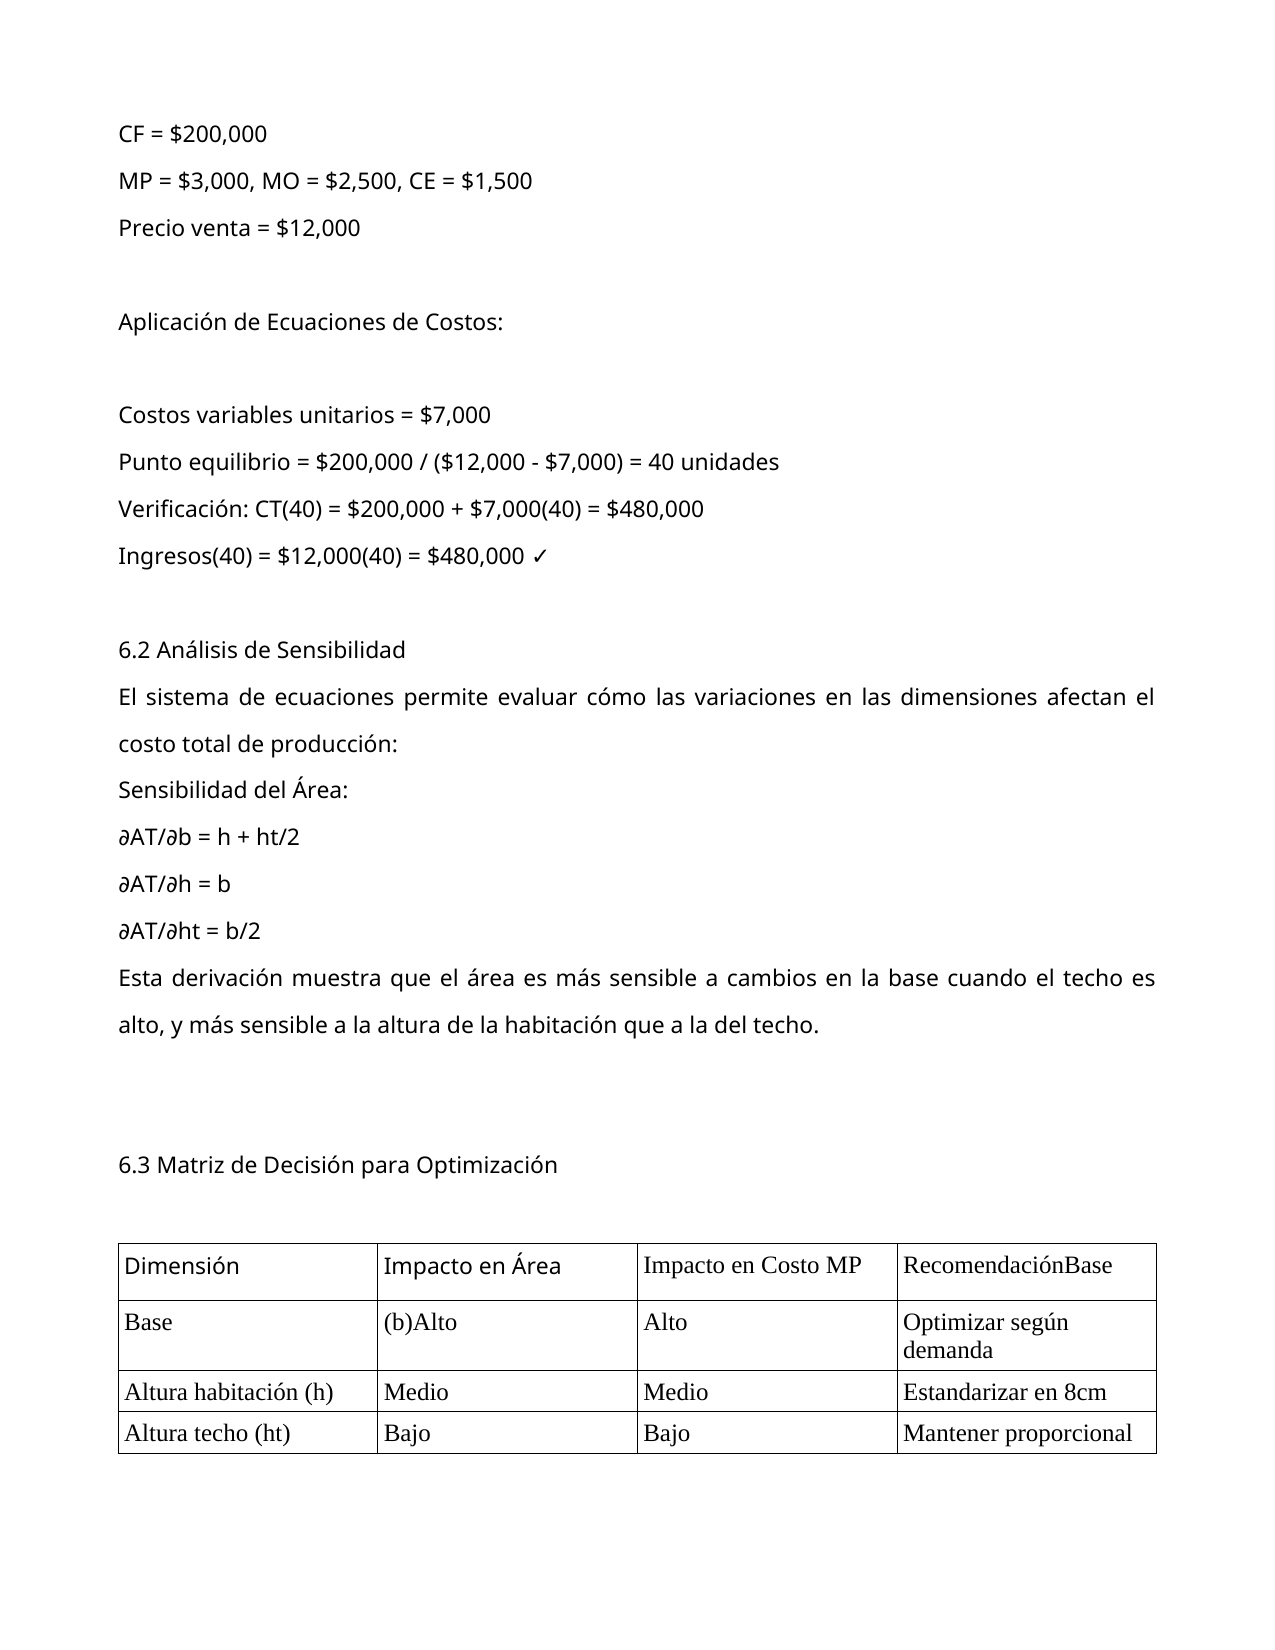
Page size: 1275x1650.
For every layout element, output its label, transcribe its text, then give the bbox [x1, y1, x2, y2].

table_cell Base [119, 1301, 377, 1370]
text Verificación: CT(40) = $200,000 + $7,000(40) = $480,000 [118, 493, 1157, 524]
table_cell Optimizar según demanda [898, 1301, 1156, 1370]
table_header RecomendaciónBase [898, 1244, 1156, 1300]
text MP = $3,000, MO = $2,500, CE = $1,500 [118, 165, 1157, 196]
table_header Dimensión [119, 1244, 377, 1300]
table_cell Medio [638, 1371, 897, 1411]
text ∂AT/∂ht = b/2 [118, 915, 1157, 946]
text 6.3 Matriz de Decisión para Optimización [118, 1149, 1157, 1181]
text ∂AT/∂h = b [118, 868, 1157, 899]
table_cell Altura habitación (h) [119, 1371, 377, 1411]
table_cell Mantener proporcional [898, 1412, 1156, 1452]
text Aplicación de Ecuaciones de Costos: [118, 306, 1157, 337]
text Punto equilibrio = $200,000 / ($12,000 - $7,000) = 40 unidades [118, 446, 1157, 477]
text CF = $200,000 [118, 118, 1157, 149]
table_cell Bajo [378, 1412, 637, 1452]
text 6.2 Análisis de Sensibilidad [118, 634, 1157, 665]
table_cell Altura techo (ht) [119, 1412, 377, 1452]
text Costos variables unitarios = $7,000 [118, 399, 1157, 431]
text Ingresos(40) = $12,000(40) = $480,000 ✓ [118, 540, 1157, 571]
table_header Impacto en Costo MP [638, 1244, 897, 1300]
table_cell Bajo [638, 1412, 897, 1452]
table_cell (b)Alto [378, 1301, 637, 1370]
text Sensibilidad del Área: [118, 774, 1157, 806]
text ∂AT/∂b = h + ht/2 [118, 821, 1157, 852]
table_cell Medio [378, 1371, 637, 1411]
text Precio venta = $12,000 [118, 212, 1157, 243]
text Esta derivación muestra que el área es más sensible a cambios en la base cuando el techo es alto, y más sensible a la altura de la habitación que a la del techo. [118, 962, 1157, 1040]
text El sistema de ecuaciones permite evaluar cómo las variaciones en las dimensiones afectan el costo total de producción: [118, 681, 1157, 759]
table_cell Alto [638, 1301, 897, 1370]
table_cell Estandarizar en 8cm [898, 1371, 1156, 1411]
table_header Impacto en Área [378, 1244, 637, 1300]
